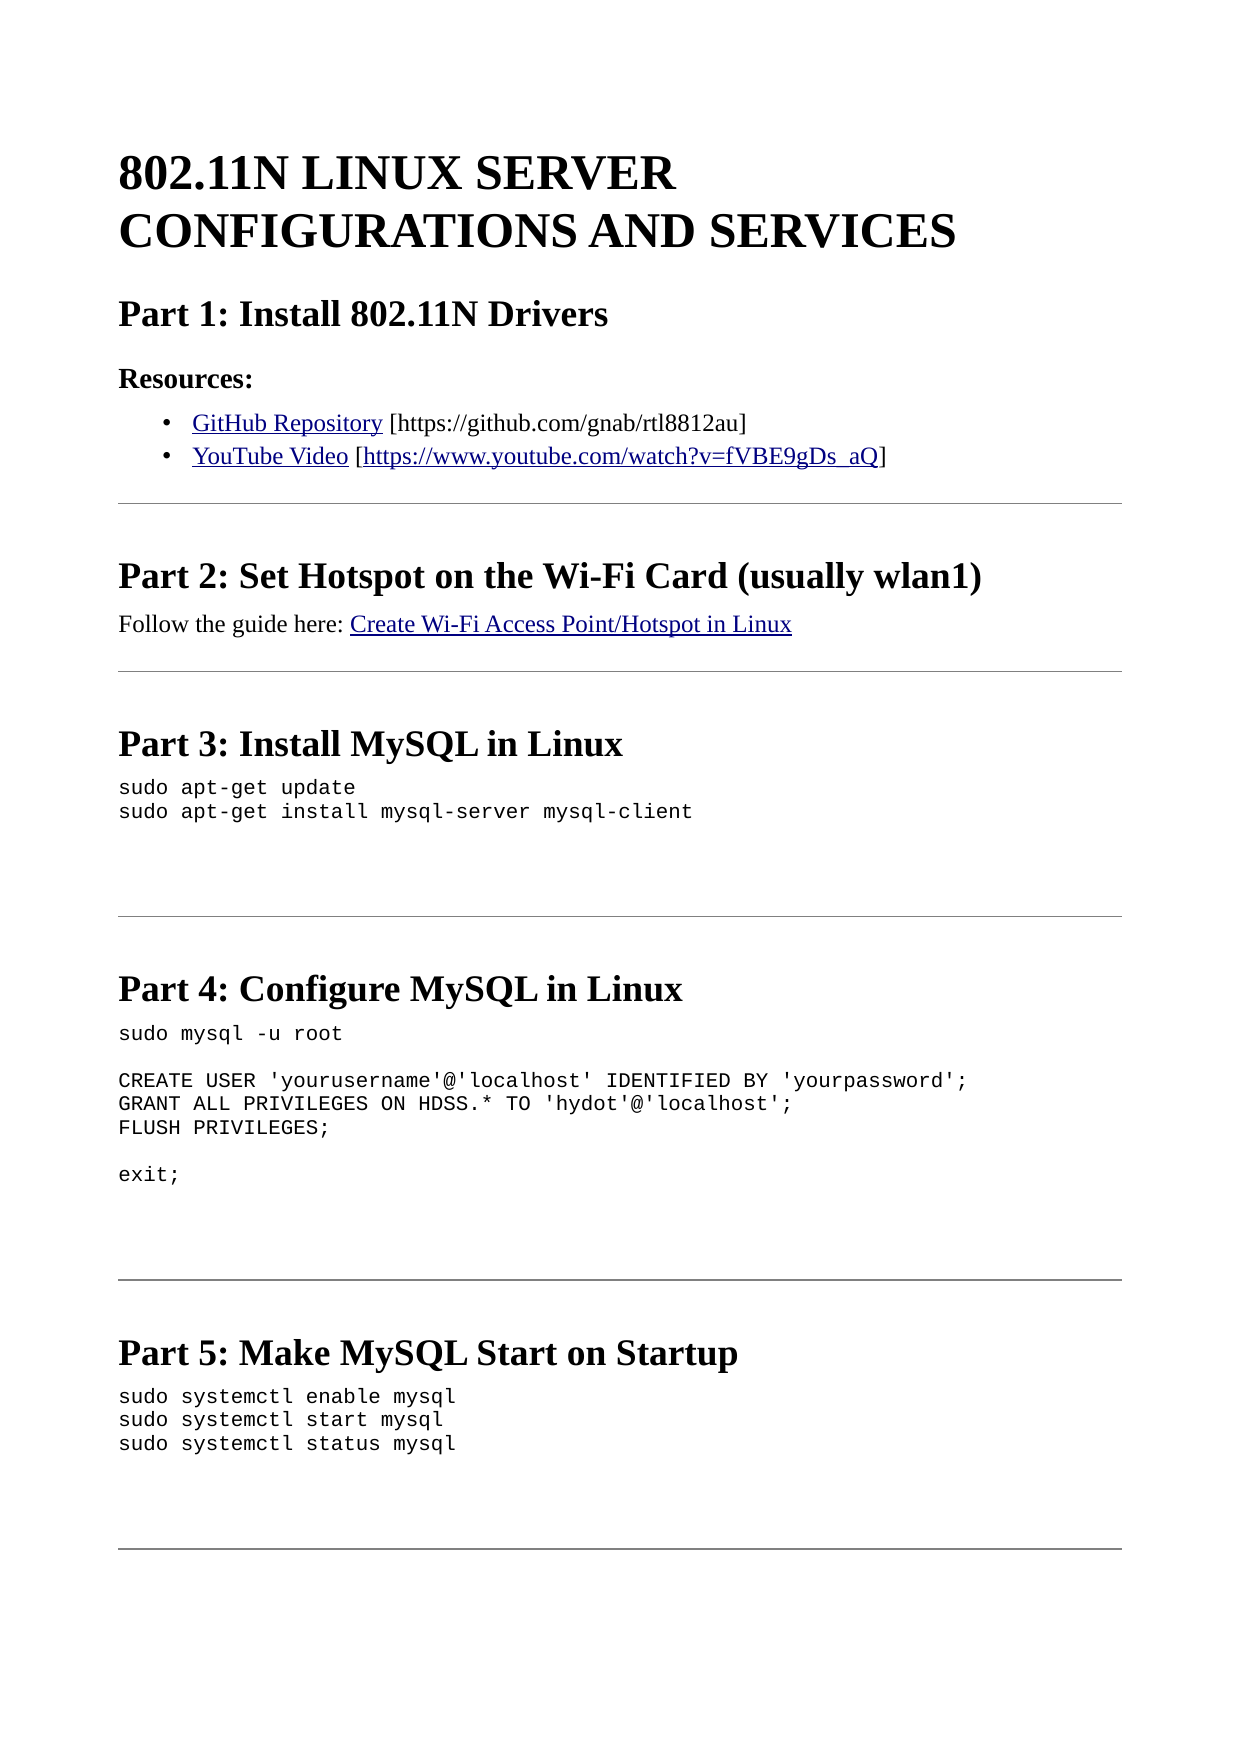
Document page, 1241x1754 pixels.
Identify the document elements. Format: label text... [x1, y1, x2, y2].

text Follow the guide here: Create Wi-Fi Access Point/Hotspot in Linux 📡📡📡 [118, 609, 1122, 638]
text CREATE USER 'yourusername'@'localhost' IDENTIFIED BY 'yourpassword'; [118, 1070, 1122, 1093]
text sudo systemctl enable mysql [118, 1386, 1122, 1409]
list GitHub Repository [https://github.com/gnab/rtl8812au] [162, 408, 1122, 436]
text 💾💾💾 [118, 1486, 1122, 1515]
text sudo apt-get update [118, 777, 1122, 801]
subtitle Part 1: Install 802.11N Drivers [118, 291, 1122, 334]
subtitle Resources: [118, 362, 1122, 395]
text sudo apt-get install mysql-server mysql-client [118, 801, 1122, 825]
text FLUSH PRIVILEGES; [118, 1117, 1122, 1141]
text sudo mysql -u root [118, 1022, 1122, 1046]
text sudo systemctl status mysql [118, 1433, 1122, 1457]
subtitle Part 3: Install MySQL in Linux [118, 722, 1122, 765]
text 🎉🎉🎉 [118, 854, 1122, 883]
text GRANT ALL PRIVILEGES ON HDSS.* TO 'hydot'@'localhost'; [118, 1093, 1122, 1117]
subtitle Part 5: Make MySQL Start on Startup [118, 1330, 1122, 1373]
subtitle Part 2: Set Hotspot on the Wi-Fi Card (usually wlan1) [118, 553, 1122, 597]
text sudo systemctl start mysql [118, 1409, 1122, 1433]
subtitle 802.11N LINUX SERVER CONFIGURATIONS AND SERVICES [118, 143, 1122, 258]
text 🔥🔥🔥 [118, 1217, 1122, 1246]
list YouTube Video [https://www.youtube.com/watch?v=fVBE9gDs_aQ] 🚀🚀🚀 [162, 441, 1122, 469]
text exit; [118, 1164, 1122, 1188]
subtitle Part 4: Configure MySQL in Linux [118, 967, 1122, 1010]
